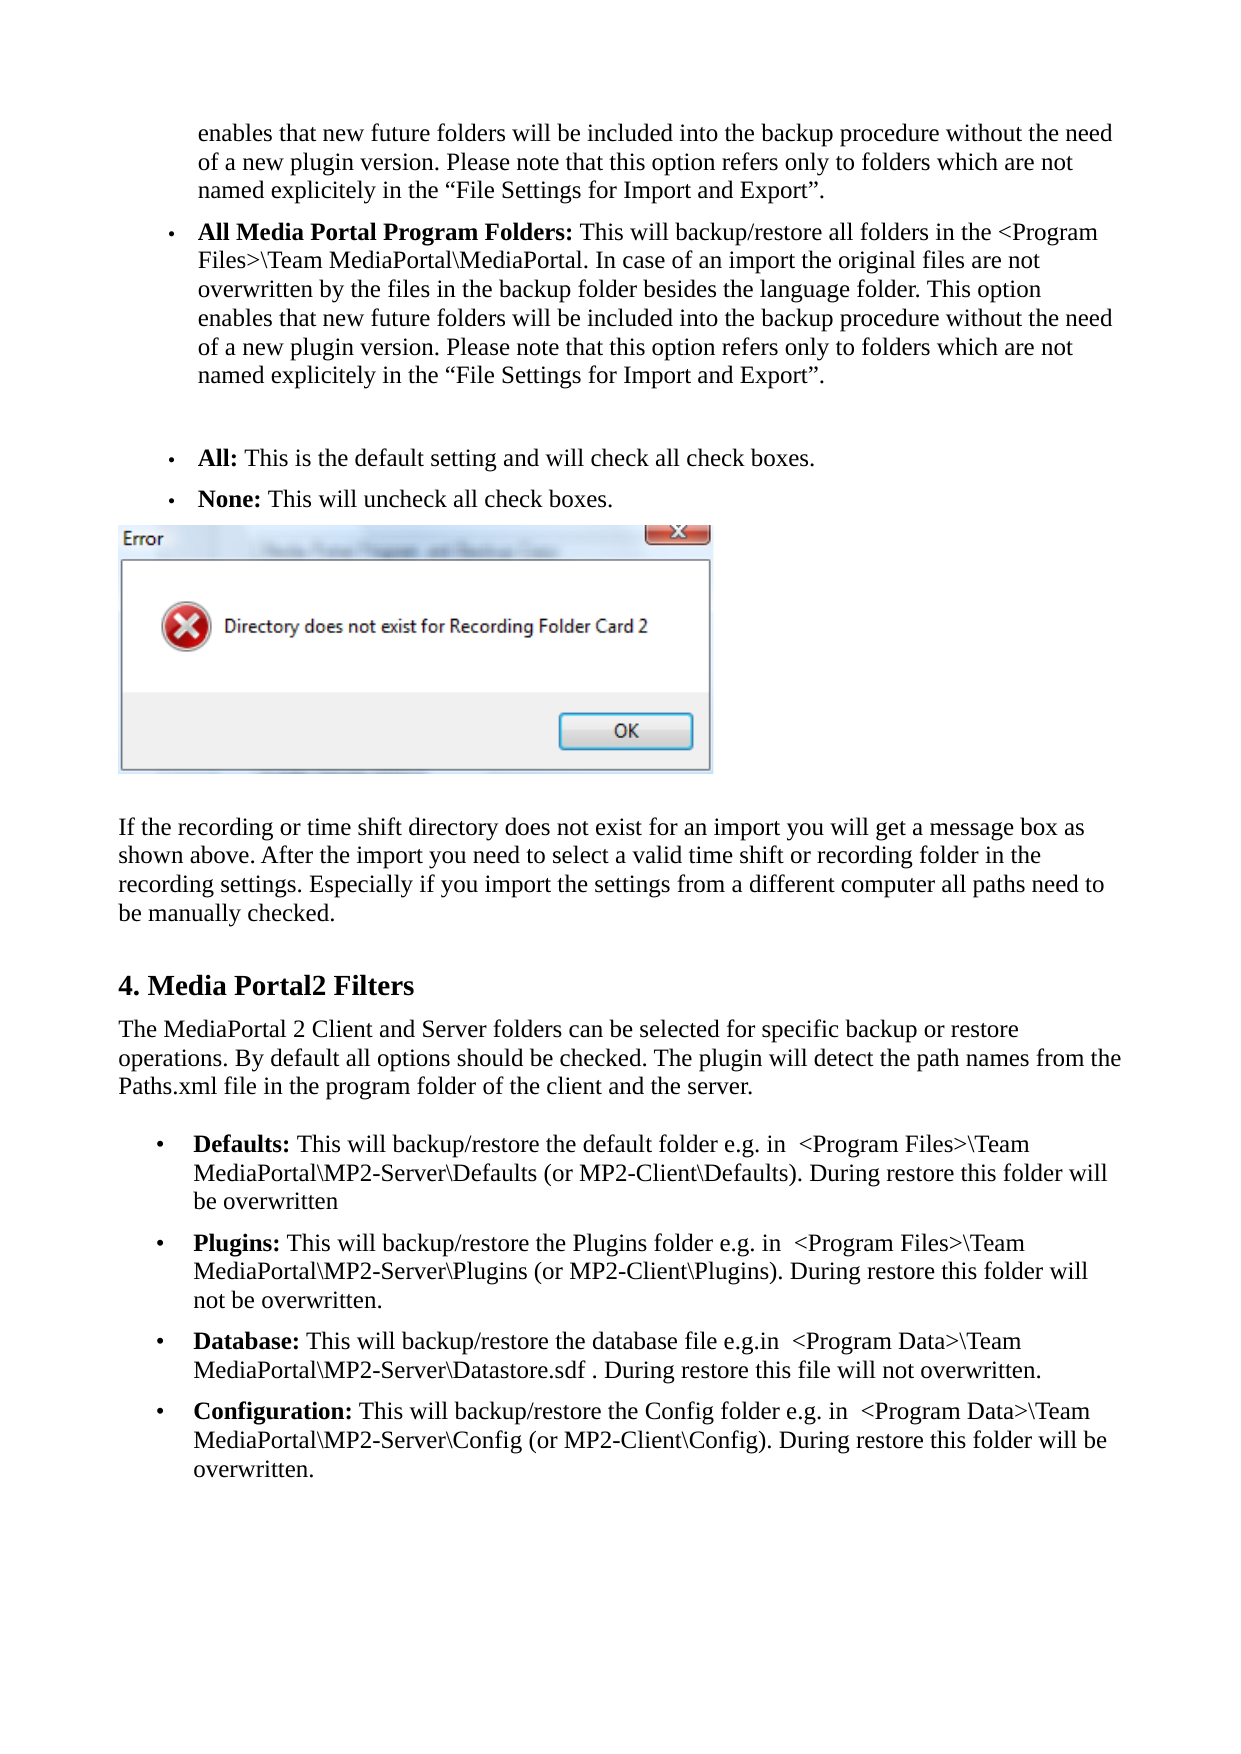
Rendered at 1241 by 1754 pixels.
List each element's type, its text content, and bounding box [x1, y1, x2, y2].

list Configuration: This will backup/restore the Config folder e.g. in <Program Data>\Team MediaPortal\MP2-Server\Config (or MP2-Client\Config). During restore this folder will be overwritten. [156, 1396, 1122, 1483]
list All: This is the default setting and will check all check boxes. [168, 443, 1122, 472]
list All Media Portal Program Folders: This will backup/restore all folders in the <Program Files>\Team MediaPortal\MediaPortal. In case of an import the original files are not overwritten by the files in the backup folder besides the language folder. This option enables that new future folders will be included into the backup procedure without the need of a new plugin version. Please note that this option refers only to folders which are not named explicitely in the “File Settings for Import and Export”. [168, 217, 1122, 389]
text If the recording or time shift directory does not exist for an import you will get a message box as shown above. After the import you need to select a valid time shift or recording folder in the recording settings. Especially if you import the settings from a different computer all paths need to be manually checked. [118, 812, 1122, 927]
list enables that new future folders will be included into the backup procedure without the need of a new plugin version. Please note that this option refers only to folders which are not named explicitely in the “File Settings for Import and Export”. [168, 118, 1122, 204]
text The MediaPortal 2 Client and Server folders can be selected for specific backup or restore operations. By default all options should be checked. The plugin will detect the path names from the Paths.xml file in the program folder of the client and the server. [118, 1014, 1122, 1100]
list Database: This will backup/restore the database file e.g.in <Program Data>\Team MediaPortal\MP2-Server\Datastore.sdf . During restore this file will not overwritten. [156, 1326, 1122, 1384]
text 4. Media Portal2 Filters [118, 968, 1122, 1001]
list None: This will uncheck all check boxes. [168, 484, 1122, 513]
list Plugins: This will backup/restore the Plugins folder e.g. in <Program Files>\Team MediaPortal\MP2-Server\Plugins (or MP2-Client\Plugins). During restore this folder will not be overwritten. [156, 1228, 1122, 1314]
list Defaults: This will backup/restore the default folder e.g. in <Program Files>\Team MediaPortal\MP2-Server\Defaults (or MP2-Client\Defaults). During restore this folder will be overwritten [156, 1129, 1122, 1215]
